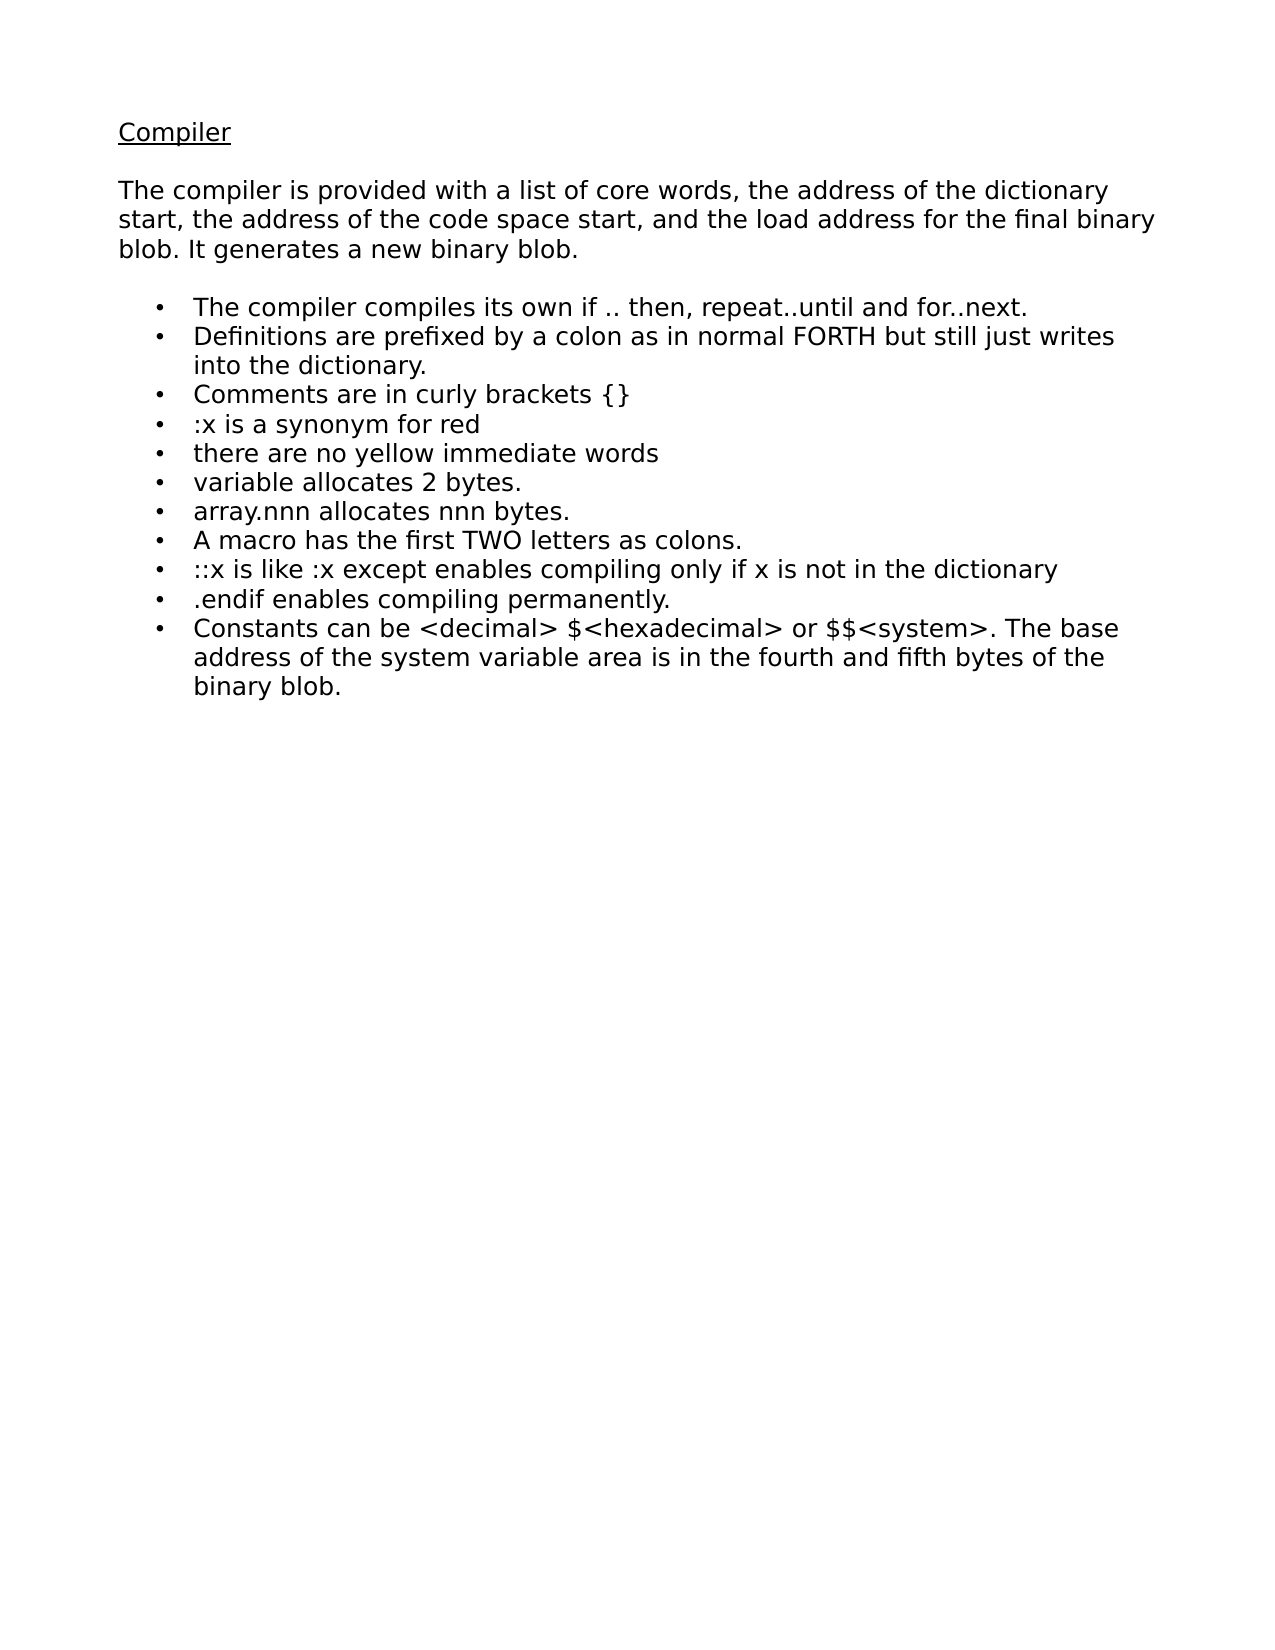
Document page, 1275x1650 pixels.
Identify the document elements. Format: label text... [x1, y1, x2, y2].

list Definitions are prefixed by a colon as in normal FORTH but still just writes into the dictionary. [156, 322, 1157, 381]
list :x is a synonym for red [156, 410, 1157, 439]
text Compiler [118, 118, 1157, 147]
list there are no yellow immediate words [156, 439, 1157, 468]
list .endif enables compiling permanently. [156, 585, 1157, 614]
list A macro has the first TWO letters as colons. [156, 526, 1157, 556]
list Comments are in curly brackets {} [156, 381, 1157, 410]
list ::x is like :x except enables compiling only if x is not in the dictionary [156, 556, 1157, 585]
text The compiler is provided with a list of core words, the address of the dictionary start, the address of the code space start, and the load address for the final binary blob. It generates a new binary blob. [118, 176, 1157, 264]
list variable allocates 2 bytes. [156, 468, 1157, 497]
list Constants can be <decimal> $<hexadecimal> or $$<system>. The base address of the system variable area is in the fourth and fifth bytes of the binary blob. [156, 614, 1157, 701]
list array.nnn allocates nnn bytes. [156, 497, 1157, 526]
list The compiler compiles its own if .. then, repeat..until and for..next. [156, 293, 1157, 322]
